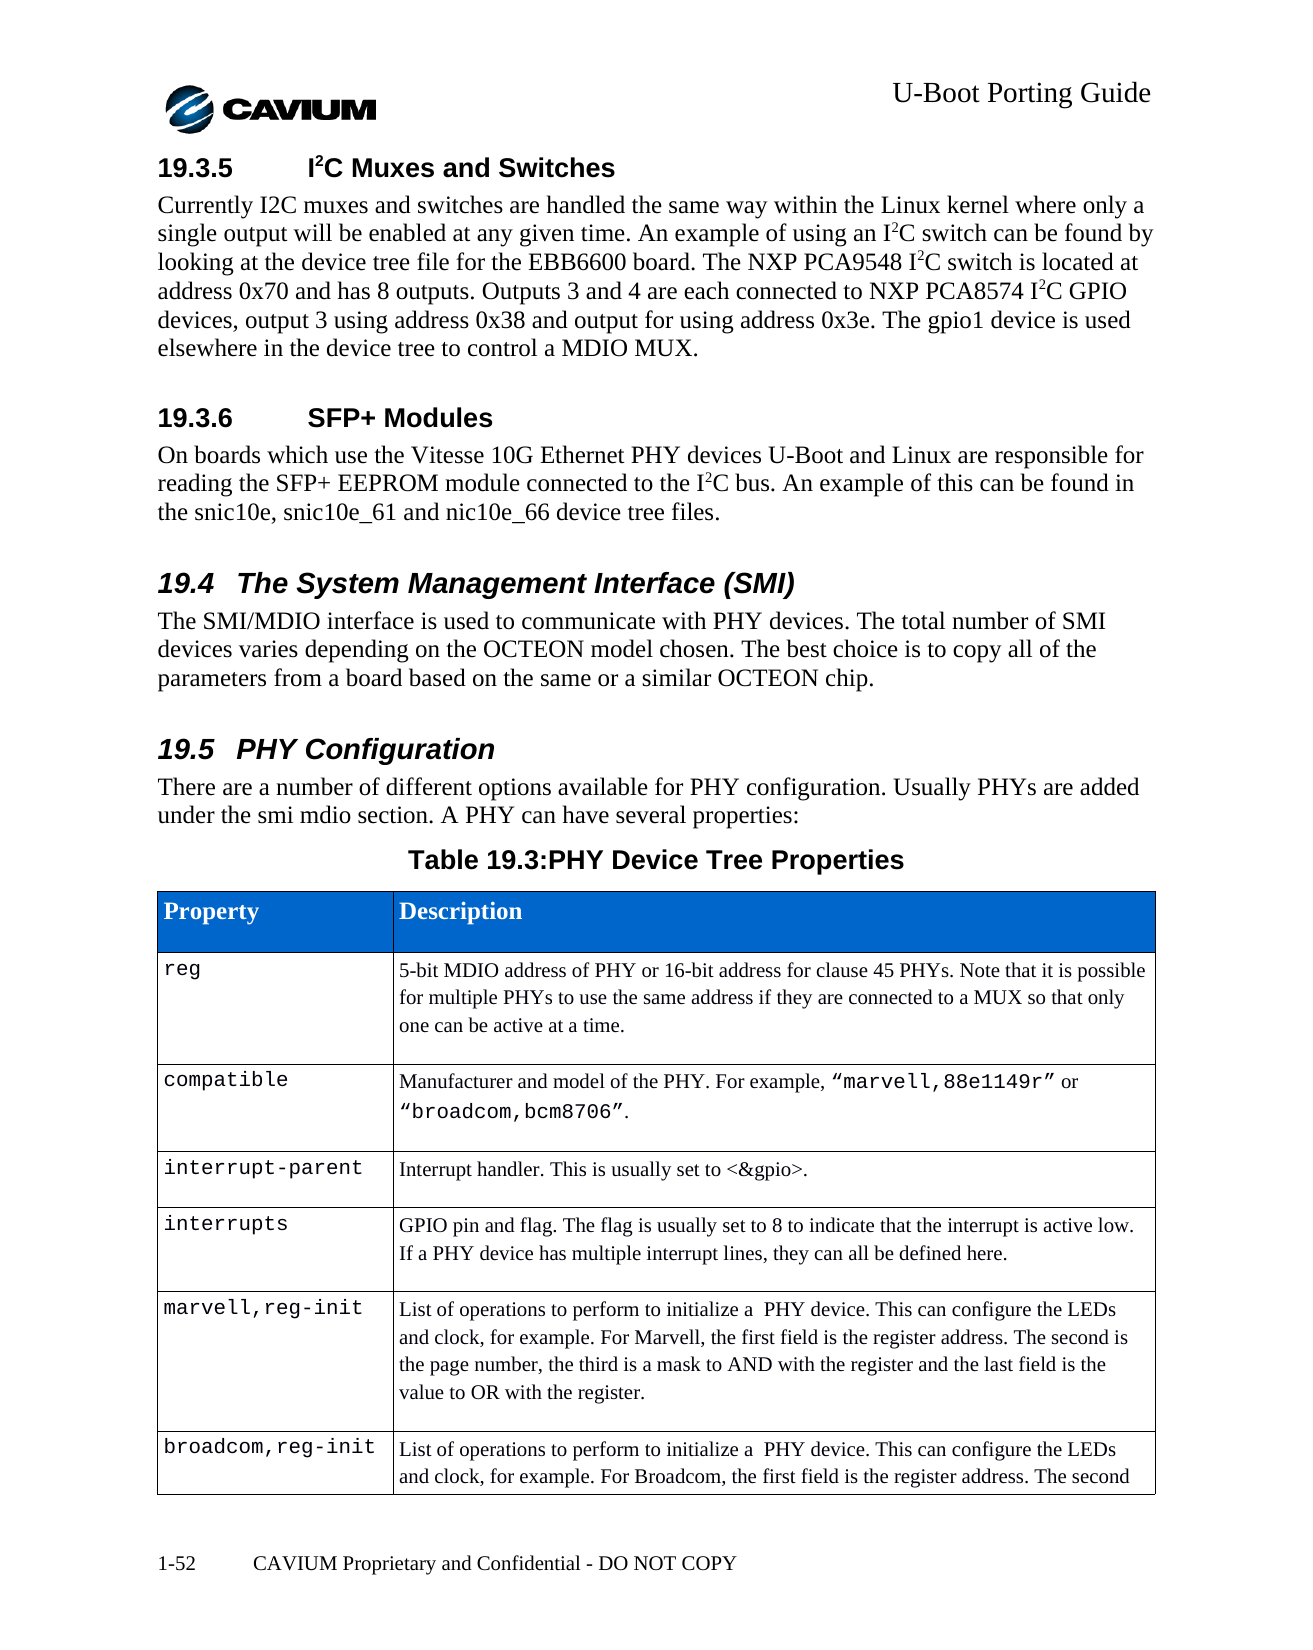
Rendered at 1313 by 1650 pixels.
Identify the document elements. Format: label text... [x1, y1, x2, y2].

subtitle SFP+ Modules [157, 402, 1155, 433]
table_cell List of operations to perform to initialize a PHY device. This can configure the LEDs and clock, for example. For Broadcom, the first field is the register address. The second [394, 1432, 1155, 1494]
subtitle I2C Muxes and Switches [157, 152, 1155, 183]
table_cell Interrupt handler. This is usually set to <&gpio>. [394, 1152, 1155, 1207]
table_header Description [394, 892, 1155, 952]
table_cell GPIO pin and flag. The flag is usually set to 8 to indicate that the interrupt is active low. If a PHY device has multiple interrupt lines, they can all be defined here. [394, 1208, 1155, 1291]
text Table 19.3:PHY Device Tree Properties [157, 844, 1155, 876]
text Currently I2C muxes and switches are handled the same way within the Linux kernel where only a single output will be enabled at any given time. An example of using an I2C switch can be found by looking at the device tree file for the EBB6600 board. The NXP PCA9548 I2C switch is located at address 0x70 and has 8 outputs. Outputs 3 and 4 are each connected to NXP PCA8574 I2C GPIO devices, output 3 using address 0x38 and output for using address 0x3e. The gpio1 device is used elsewhere in the device tree to control a MDIO MUX. [157, 190, 1155, 362]
picture [157, 75, 387, 146]
subtitle PHY Configuration [157, 732, 1155, 766]
table_cell Manufacturer and model of the PHY. For example, “marvell,88e1149r” or “broadcom,bcm8706”. [394, 1065, 1155, 1151]
table_cell broadcom,reg-init [158, 1432, 393, 1494]
text There are a number of different options available for PHY configuration. Usually PHYs are added under the smi mdio section. A PHY can have several properties: [157, 772, 1155, 829]
text On boards which use the Vitesse 10G Ethernet PHY devices U-Boot and Linux are responsible for reading the SFP+ EEPROM module connected to the I2C bus. An example of this can be found in the snic10e, snic10e_61 and nic10e_66 device tree files. [157, 440, 1155, 526]
text The SMI/MDIO interface is used to communicate with PHY devices. The total number of SMI devices varies depending on the OCTEON model chosen. The best choice is to copy all of the parameters from a board based on the same or a similar OCTEON chip. [157, 606, 1155, 692]
table_cell List of operations to perform to initialize a PHY device. This can configure the LEDs and clock, for example. For Marvell, the first field is the register address. The second is the page number, the third is a mask to AND with the register and the last field is the value to OR with the register. [394, 1292, 1155, 1431]
table_cell interrupts [158, 1208, 393, 1291]
table_cell marvell,reg-init [158, 1292, 393, 1431]
table_cell reg [158, 953, 393, 1063]
table_cell compatible [158, 1065, 393, 1151]
table_cell interrupt-parent [158, 1152, 393, 1207]
table_cell 5-bit MDIO address of PHY or 16-bit address for clause 45 PHYs. Note that it is possible for multiple PHYs to use the same address if they are connected to a MUX so that only one can be active at a time. [394, 953, 1155, 1063]
subtitle The System Management Interface (SMI) [157, 566, 1155, 599]
table_header Property [158, 892, 393, 952]
